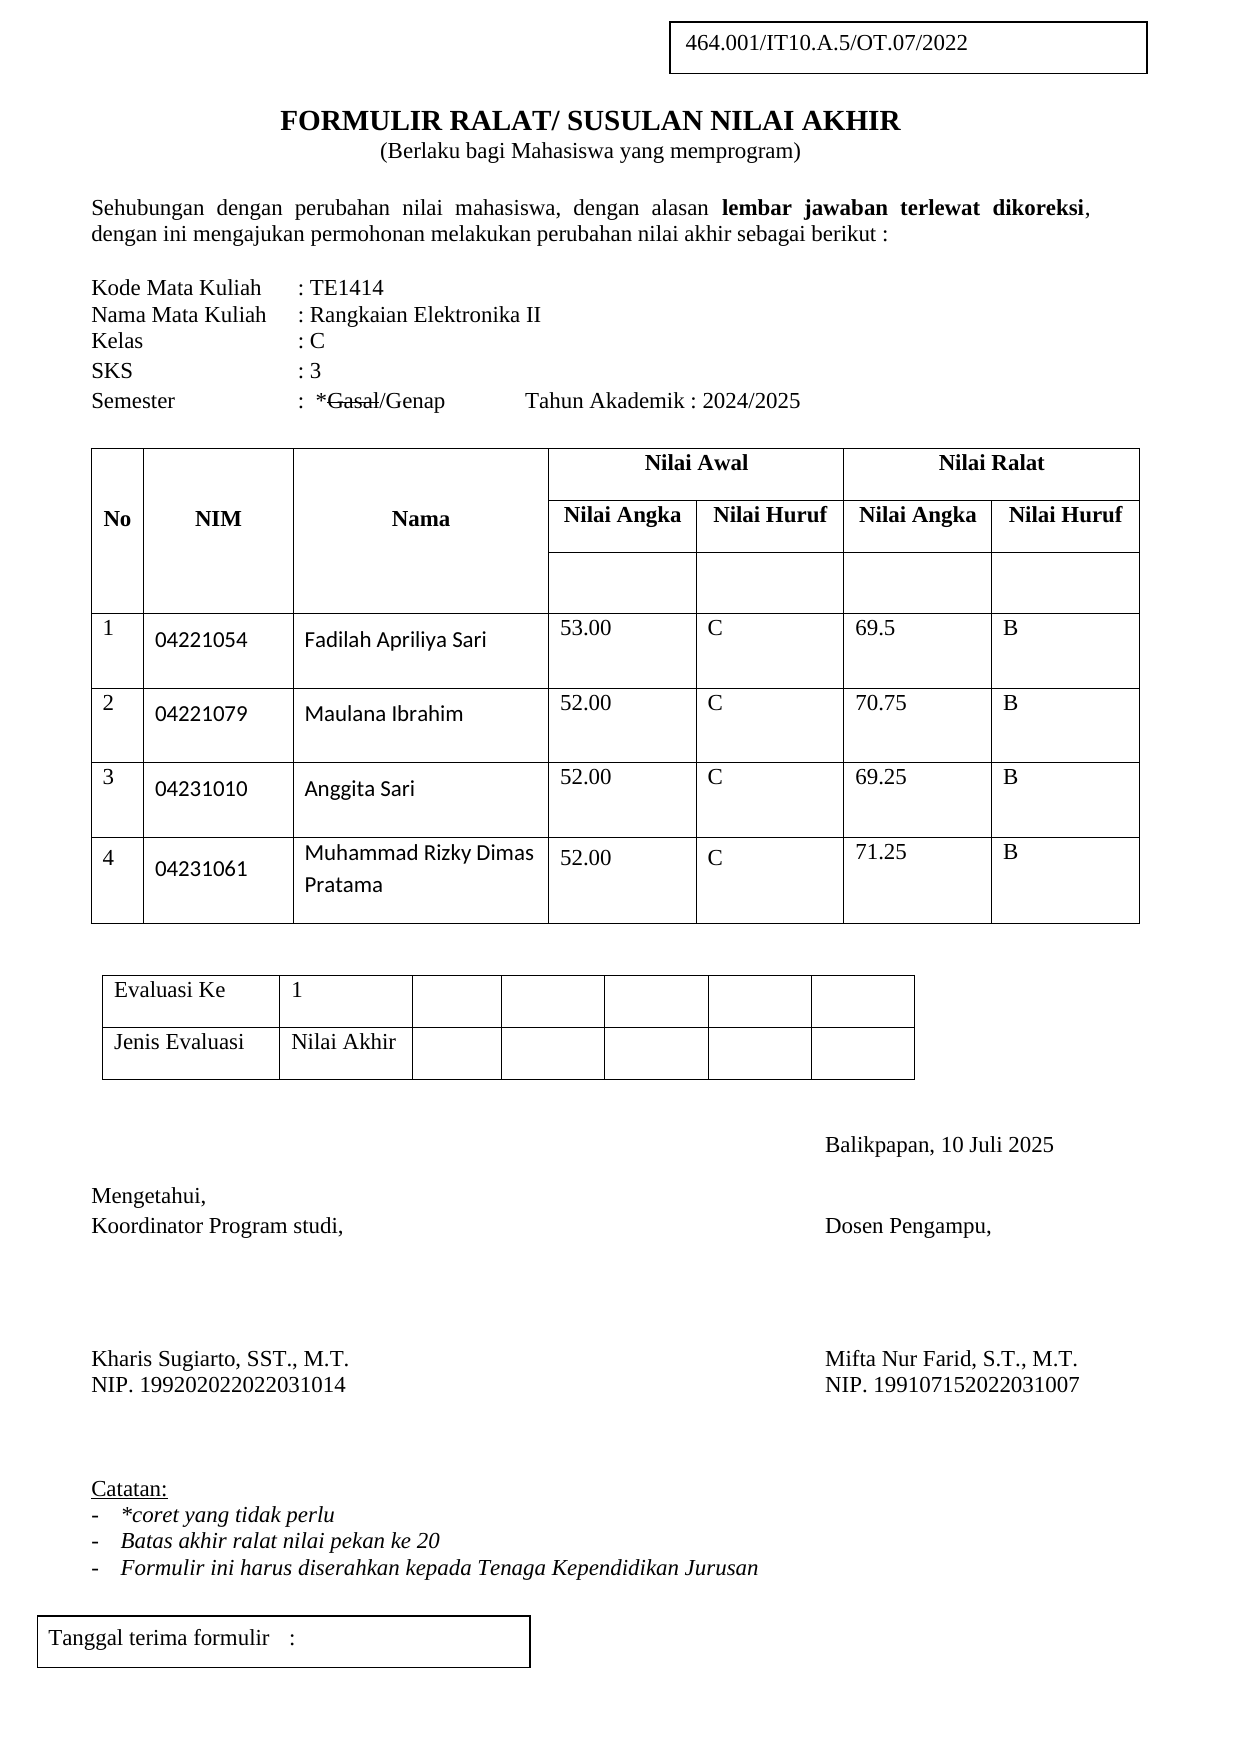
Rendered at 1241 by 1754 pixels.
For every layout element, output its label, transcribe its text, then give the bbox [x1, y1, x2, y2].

table_header Nilai Ralat [844, 449, 1139, 500]
table_cell 52.00 [549, 689, 696, 762]
list Batas akhir ralat nilai pekan ke 20 [91, 1527, 1090, 1554]
text FORMULIR RALAT/ SUSULAN NILAI AKHIR [91, 103, 1090, 137]
table_header 1 [280, 976, 412, 1027]
text Kode Mata Kuliah : TE1414 [91, 274, 1090, 301]
text Balikpapan, 10 Juli 2025 [600, 1131, 1090, 1157]
table_cell 04221079 [144, 689, 293, 762]
table_header NIM [144, 449, 293, 613]
table_cell B [992, 614, 1139, 688]
table_cell Nilai Akhir [280, 1028, 412, 1079]
table_header Nilai Awal [549, 449, 843, 500]
table_cell 2 [92, 689, 143, 762]
text NIP. 199202022022031014 NIP. 199107152022031007 [91, 1371, 1090, 1397]
text Nama Mata Kuliah : Rangkaian Elektronika II [91, 301, 1090, 327]
table_cell 04231010 [144, 763, 293, 837]
table_cell Maulana Ibrahim [294, 689, 548, 762]
table_cell [549, 553, 696, 613]
table_header Nama [294, 449, 548, 613]
table_cell [502, 1028, 604, 1079]
table_cell 52.00 [549, 763, 696, 837]
table_cell C [697, 689, 843, 762]
table_cell B [992, 763, 1139, 837]
table_header [812, 976, 914, 1027]
table_header [709, 976, 811, 1027]
table_cell Anggita Sari [294, 763, 548, 837]
table_cell 69.25 [844, 763, 991, 837]
table_cell Nilai Huruf [992, 501, 1139, 552]
text Catatan: [91, 1475, 1090, 1501]
table_cell 04221054 [144, 614, 293, 688]
table_cell [812, 1028, 914, 1079]
table_header Evaluasi Ke [103, 976, 279, 1027]
table_cell 4 [92, 838, 143, 923]
table_header No [92, 449, 143, 613]
table_cell [605, 1028, 708, 1079]
text Kharis Sugiarto, SST., M.T. Mifta Nur Farid, S.T., M.T. [91, 1344, 1090, 1371]
table_cell Nilai Angka [549, 501, 696, 552]
table_cell [709, 1028, 811, 1079]
text Sehubungan dengan perubahan nilai mahasiswa, dengan alasan lembar jawaban terlewat dikoreksi, dengan ini mengajukan permohonan melakukan perubahan nilai akhir sebagai berikut : [91, 193, 1090, 246]
text (Berlaku bagi Mahasiswa yang memprogram) [91, 137, 1090, 163]
table_cell Nilai Angka [844, 501, 991, 552]
list Tanggal terima formulir : [37, 1624, 515, 1650]
list Formulir ini harus diserahkan kepada Tenaga Kependidikan Jurusan [91, 1554, 1090, 1580]
text Kelas : C [91, 327, 1090, 353]
table_cell [844, 553, 991, 613]
table_cell [992, 553, 1139, 613]
table_header [502, 976, 604, 1027]
table_cell 70.75 [844, 689, 991, 762]
text 464.001/IT10.A.5/OT.07/2022 [685, 29, 1132, 56]
table_cell 69.5 [844, 614, 991, 688]
text SKS : 3 [91, 357, 1090, 383]
text Koordinator Program studi, Dosen Pengampu, [91, 1212, 1090, 1239]
table_cell 52.00 [549, 838, 696, 923]
table_cell [413, 1028, 501, 1079]
table_header [413, 976, 501, 1027]
table_cell B [992, 689, 1139, 762]
table_cell B [992, 838, 1139, 923]
table_cell 53.00 [549, 614, 696, 688]
table_cell Muhammad Rizky Dimas Pratama [294, 838, 548, 923]
table_cell Fadilah Apriliya Sari [294, 614, 548, 688]
table_header [605, 976, 708, 1027]
list *coret yang tidak perlu [91, 1501, 1090, 1527]
table_cell 71.25 [844, 838, 991, 923]
table_cell Nilai Huruf [697, 501, 843, 552]
table_cell 1 [92, 614, 143, 688]
table_cell 3 [92, 763, 143, 837]
table_cell [697, 553, 843, 613]
table_cell C [697, 838, 843, 923]
text Mengetahui, [91, 1182, 1090, 1208]
table_cell C [697, 763, 843, 837]
text Semester : *Gasal/Genap Tahun Akademik : 2024/2025 [91, 387, 1090, 414]
table_cell C [697, 614, 843, 688]
table_cell 04231061 [144, 838, 293, 923]
table_cell Jenis Evaluasi [103, 1028, 279, 1079]
